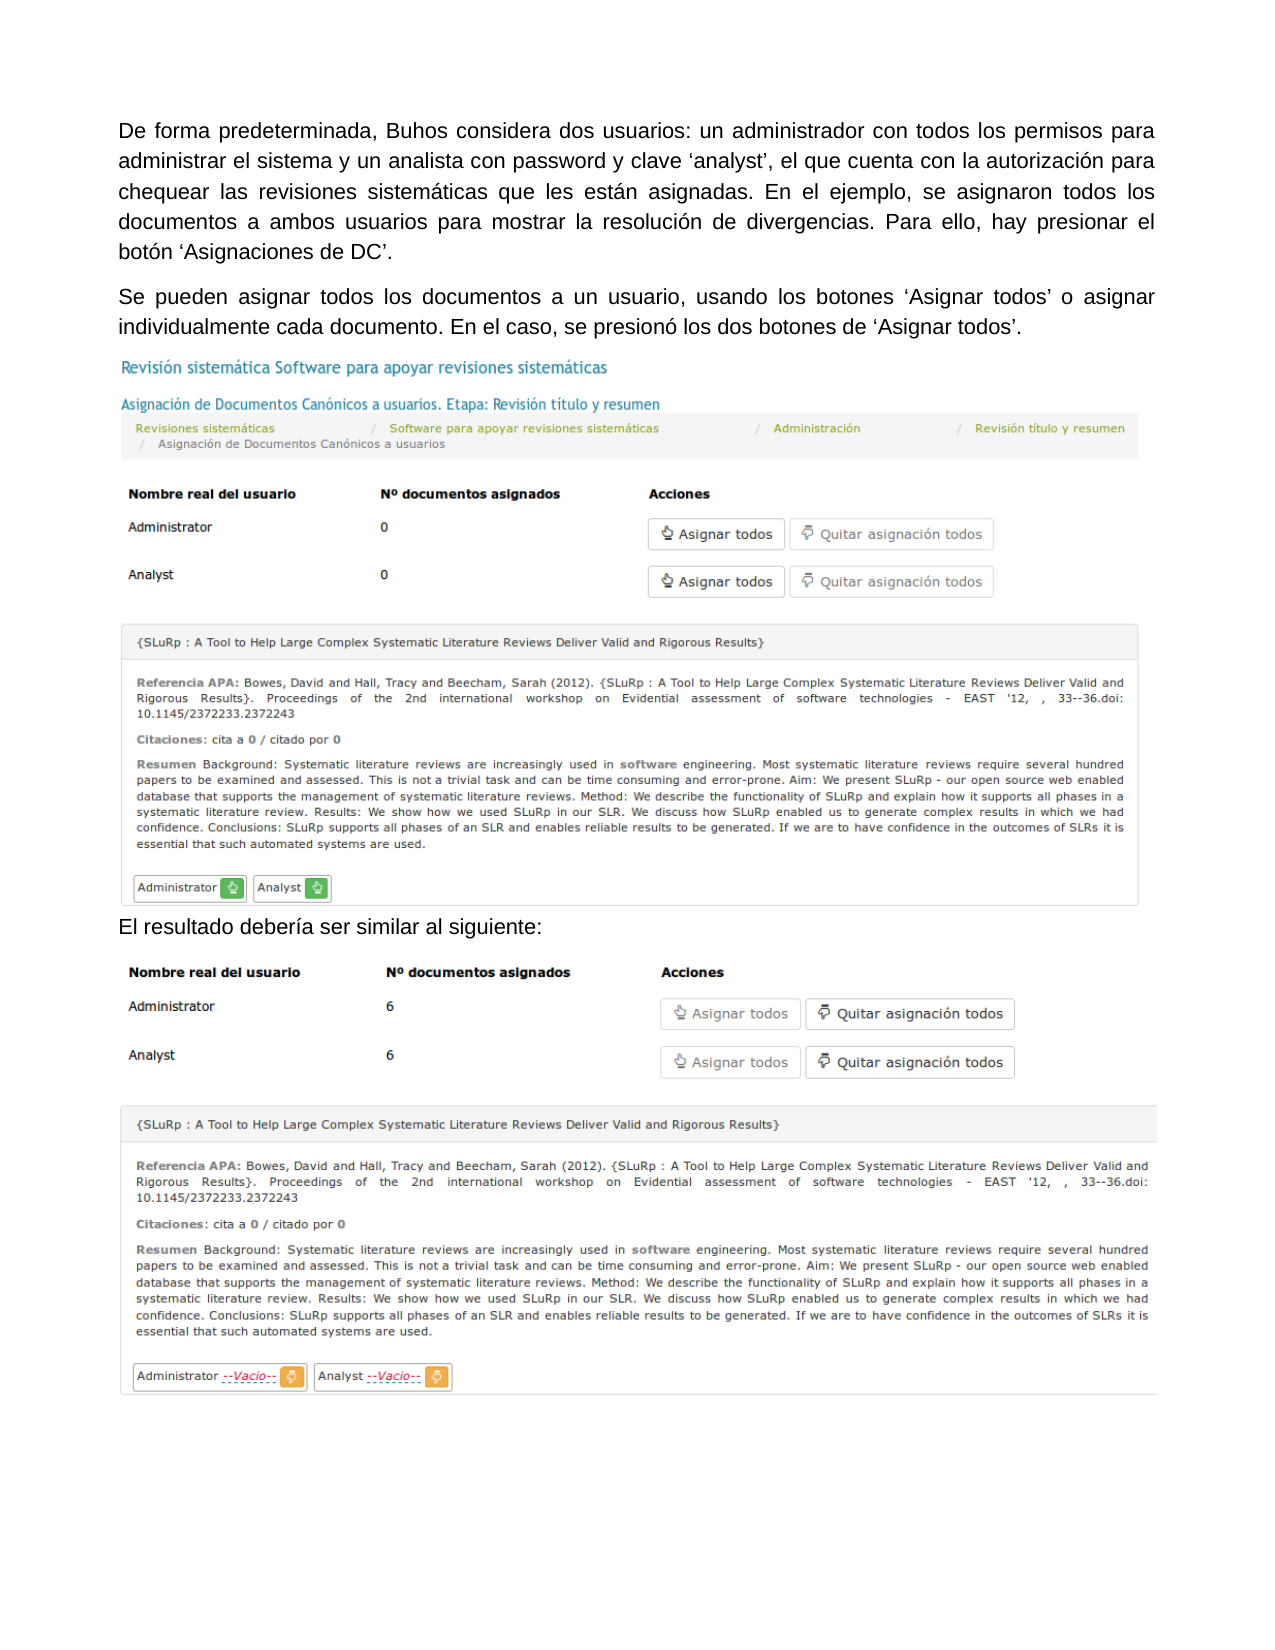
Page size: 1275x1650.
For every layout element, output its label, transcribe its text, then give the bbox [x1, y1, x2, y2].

text Se pueden asignar todos los documentos a un usuario, usando los botones ‘Asignar todos’ o asignar individualmente cada documento. En el caso, se presionó los dos botones de ‘Asignar todos’. [118, 284, 1157, 339]
text De forma predeterminada, Buhos considera dos usuarios: un administrador con todos los permisos para administrar el sistema y un analista con password y clave ‘analyst’, el que cuenta con la autorización para chequear las revisiones sistemáticas que les están asignadas. En el ejemplo, se asignaron todos los documentos a ambos usuarios para mostrar la resolución de divergencias. Para ello, hay presionar el botón ‘Asignaciones de DC’. [118, 118, 1157, 264]
text El resultado debería ser similar al siguiente: [118, 908, 1157, 939]
picture [118, 358, 1157, 908]
picture [118, 958, 1157, 1397]
